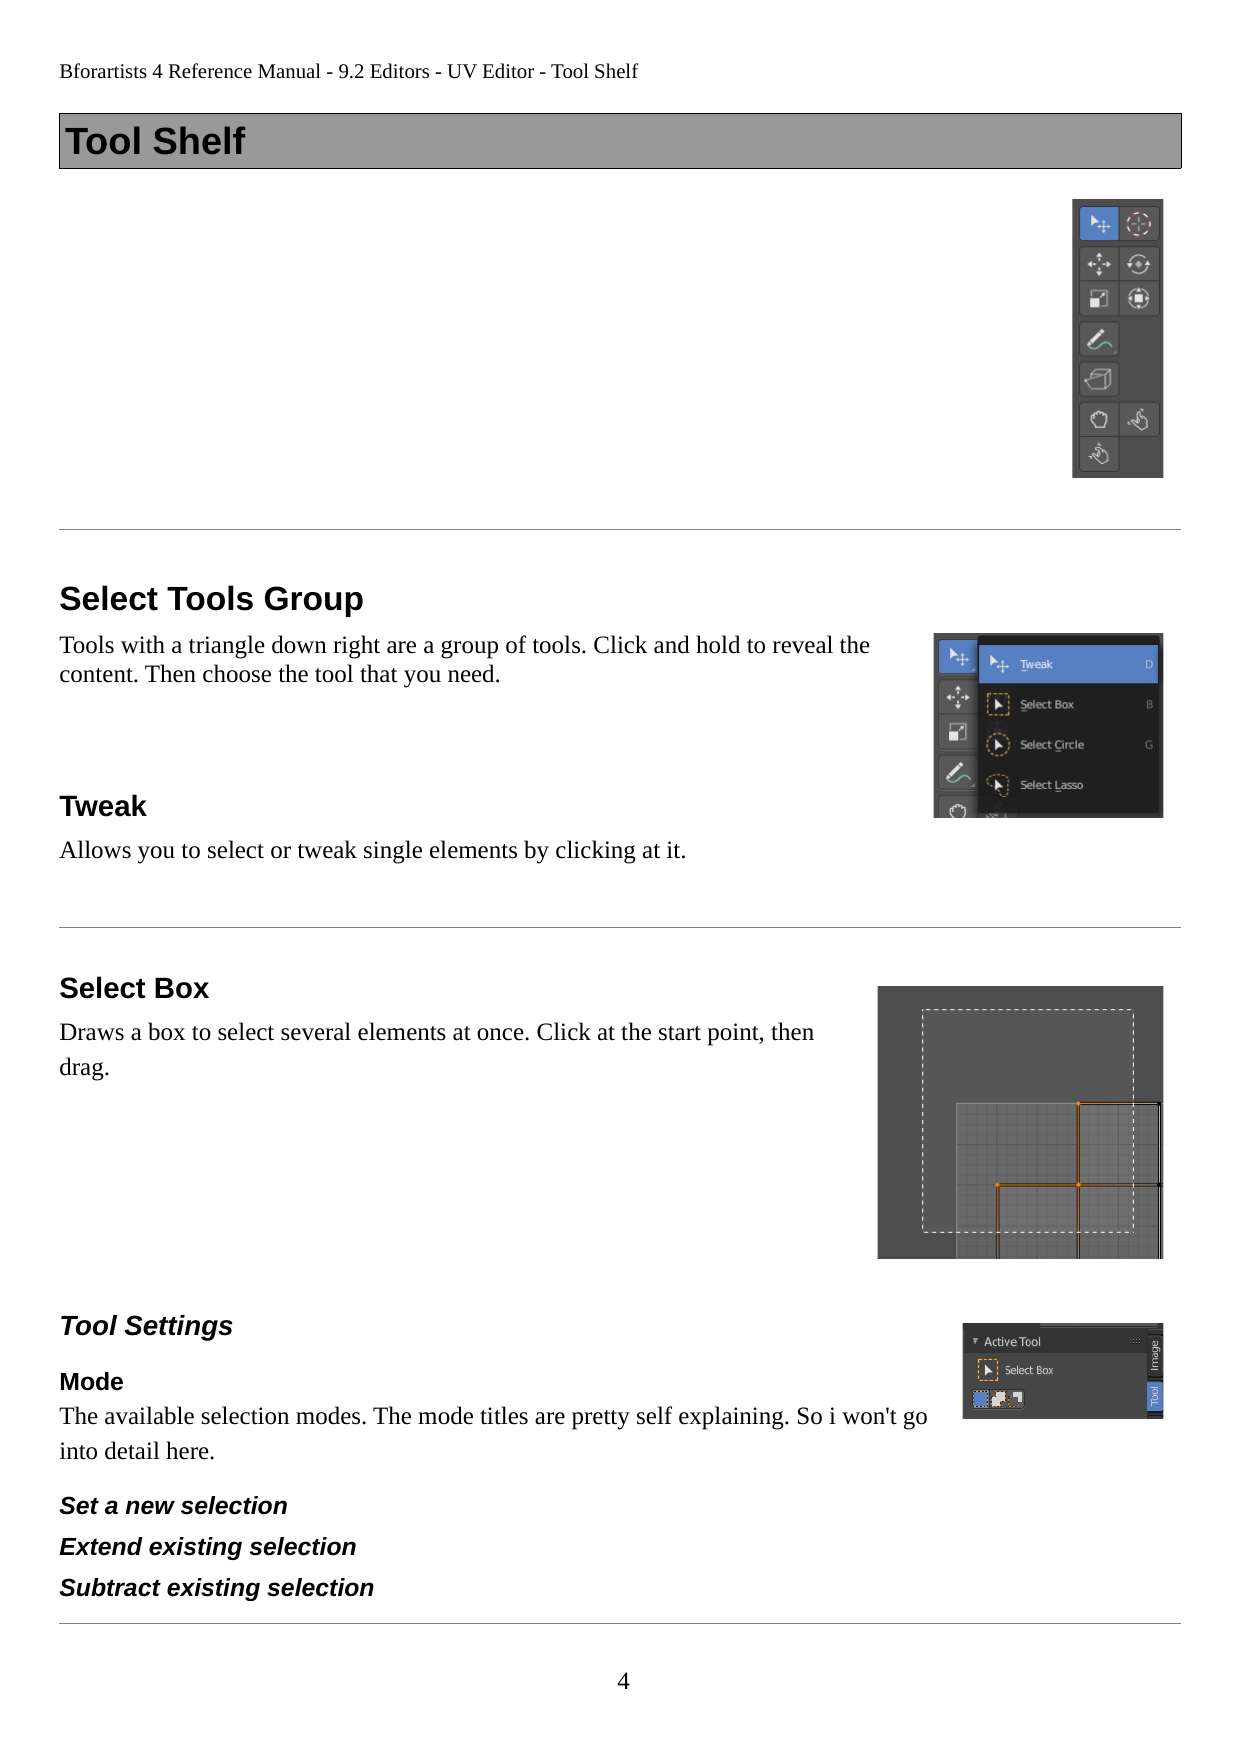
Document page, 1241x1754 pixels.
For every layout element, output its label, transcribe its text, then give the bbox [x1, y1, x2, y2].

text The available selection modes. The mode titles are pretty self explaining. So i won't go into detail here. [59, 1401, 1181, 1465]
subtitle Tool Settings [59, 1310, 1181, 1342]
subtitle Set a new selection [59, 1491, 1181, 1520]
picture [962, 1323, 1164, 1419]
text Draws a box to select several elements at once. Click at the start point, then drag. [59, 1017, 877, 1081]
subtitle Extend existing selection [59, 1532, 1181, 1561]
subtitle [1164, 1367, 1181, 1395]
picture [933, 633, 1164, 818]
text Tools with a triangle down right are a group of tools. Click and hold to reveal the content. Then choose the tool that you need. [59, 630, 1181, 688]
picture [1072, 199, 1164, 478]
picture [877, 986, 1164, 1259]
subtitle Mode [59, 1367, 962, 1395]
subtitle Subtract existing selection [59, 1573, 1181, 1602]
text Allows you to select or tweak single elements by clicking at it. [59, 835, 1181, 863]
subtitle Select Box [59, 971, 1181, 1005]
subtitle Select Tools Group [59, 579, 1181, 618]
table_header Tool Shelf [60, 114, 1181, 168]
subtitle Tweak [59, 788, 1181, 822]
